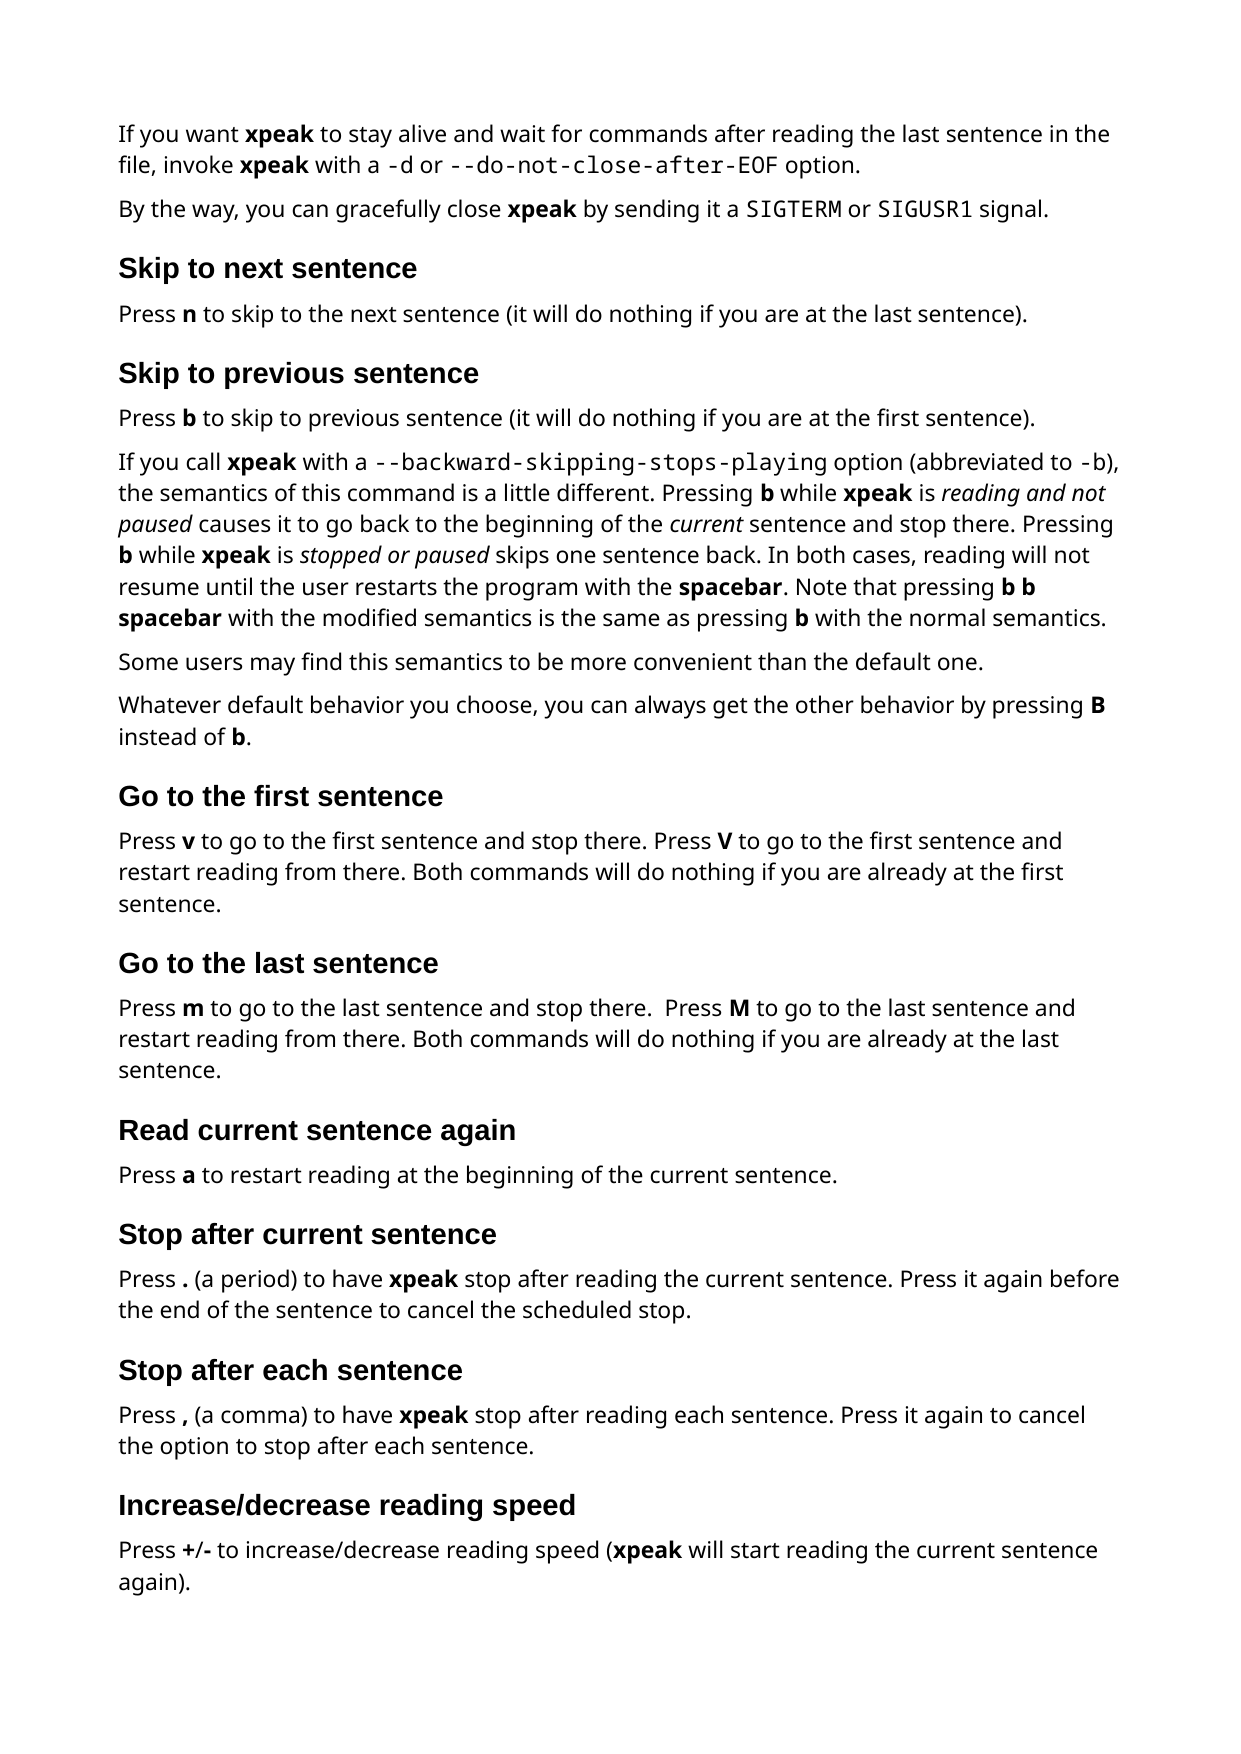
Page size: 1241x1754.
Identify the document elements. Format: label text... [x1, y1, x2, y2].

text If you call xpeak with a --backward-skipping-stops-playing option (abbreviated to -b), the semantics of this command is a little different. Pressing b while xpeak is reading and not paused causes it to go back to the beginning of the current sentence and stop there. Pressing b while xpeak is stopped or paused skips one sentence back. In both cases, reading will not resume until the user restarts the program with the spacebar. Note that pressing b b spacebar with the modified semantics is the same as pressing b with the normal semantics. [118, 446, 1122, 633]
text Press m to go to the last sentence and stop there. Press M to go to the last sentence and restart reading from there. Both commands will do nothing if you are already at the last sentence. [118, 992, 1122, 1086]
text Press n to skip to the next sentence (it will do nothing if you are at the last sentence). [118, 297, 1122, 329]
text By the way, you can gracefully close xpeak by sending it a SIGTERM or SIGUSR1 signal. [118, 193, 1122, 224]
text Some users may find this semantics to be more convenient than the default one. [118, 646, 1122, 677]
text Press b to skip to previous sentence (it will do nothing if you are at the first sentence). [118, 402, 1122, 433]
subtitle Stop after current sentence [118, 1217, 1122, 1251]
subtitle Go to the last sentence [118, 946, 1122, 979]
text Whatever default behavior you choose, you can always get the other behavior by pressing B instead of b. [118, 689, 1122, 752]
subtitle Go to the first sentence [118, 779, 1122, 812]
subtitle Skip to previous sentence [118, 356, 1122, 389]
subtitle Read current sentence again [118, 1113, 1122, 1146]
text Press +/- to increase/decrease reading speed (xpeak will start reading the current sentence again). [118, 1534, 1122, 1597]
text Press v to go to the first sentence and stop there. Press V to go to the first sentence and restart reading from there. Both commands will do nothing if you are already at the first sentence. [118, 825, 1122, 919]
subtitle Increase/decrease reading speed [118, 1488, 1122, 1522]
text Press a to restart reading at the beginning of the current sentence. [118, 1159, 1122, 1190]
text Press , (a comma) to have xpeak stop after reading each sentence. Press it again to cancel the option to stop after each sentence. [118, 1399, 1122, 1461]
subtitle Skip to next sentence [118, 251, 1122, 285]
subtitle Stop after each sentence [118, 1353, 1122, 1386]
text If you want xpeak to stay alive and wait for commands after reading the last sentence in the file, invoke xpeak with a -d or --do-not-close-after-EOF option. [118, 118, 1122, 181]
text Press . (a period) to have xpeak stop after reading the current sentence. Press it again before the end of the sentence to cancel the scheduled stop. [118, 1263, 1122, 1326]
